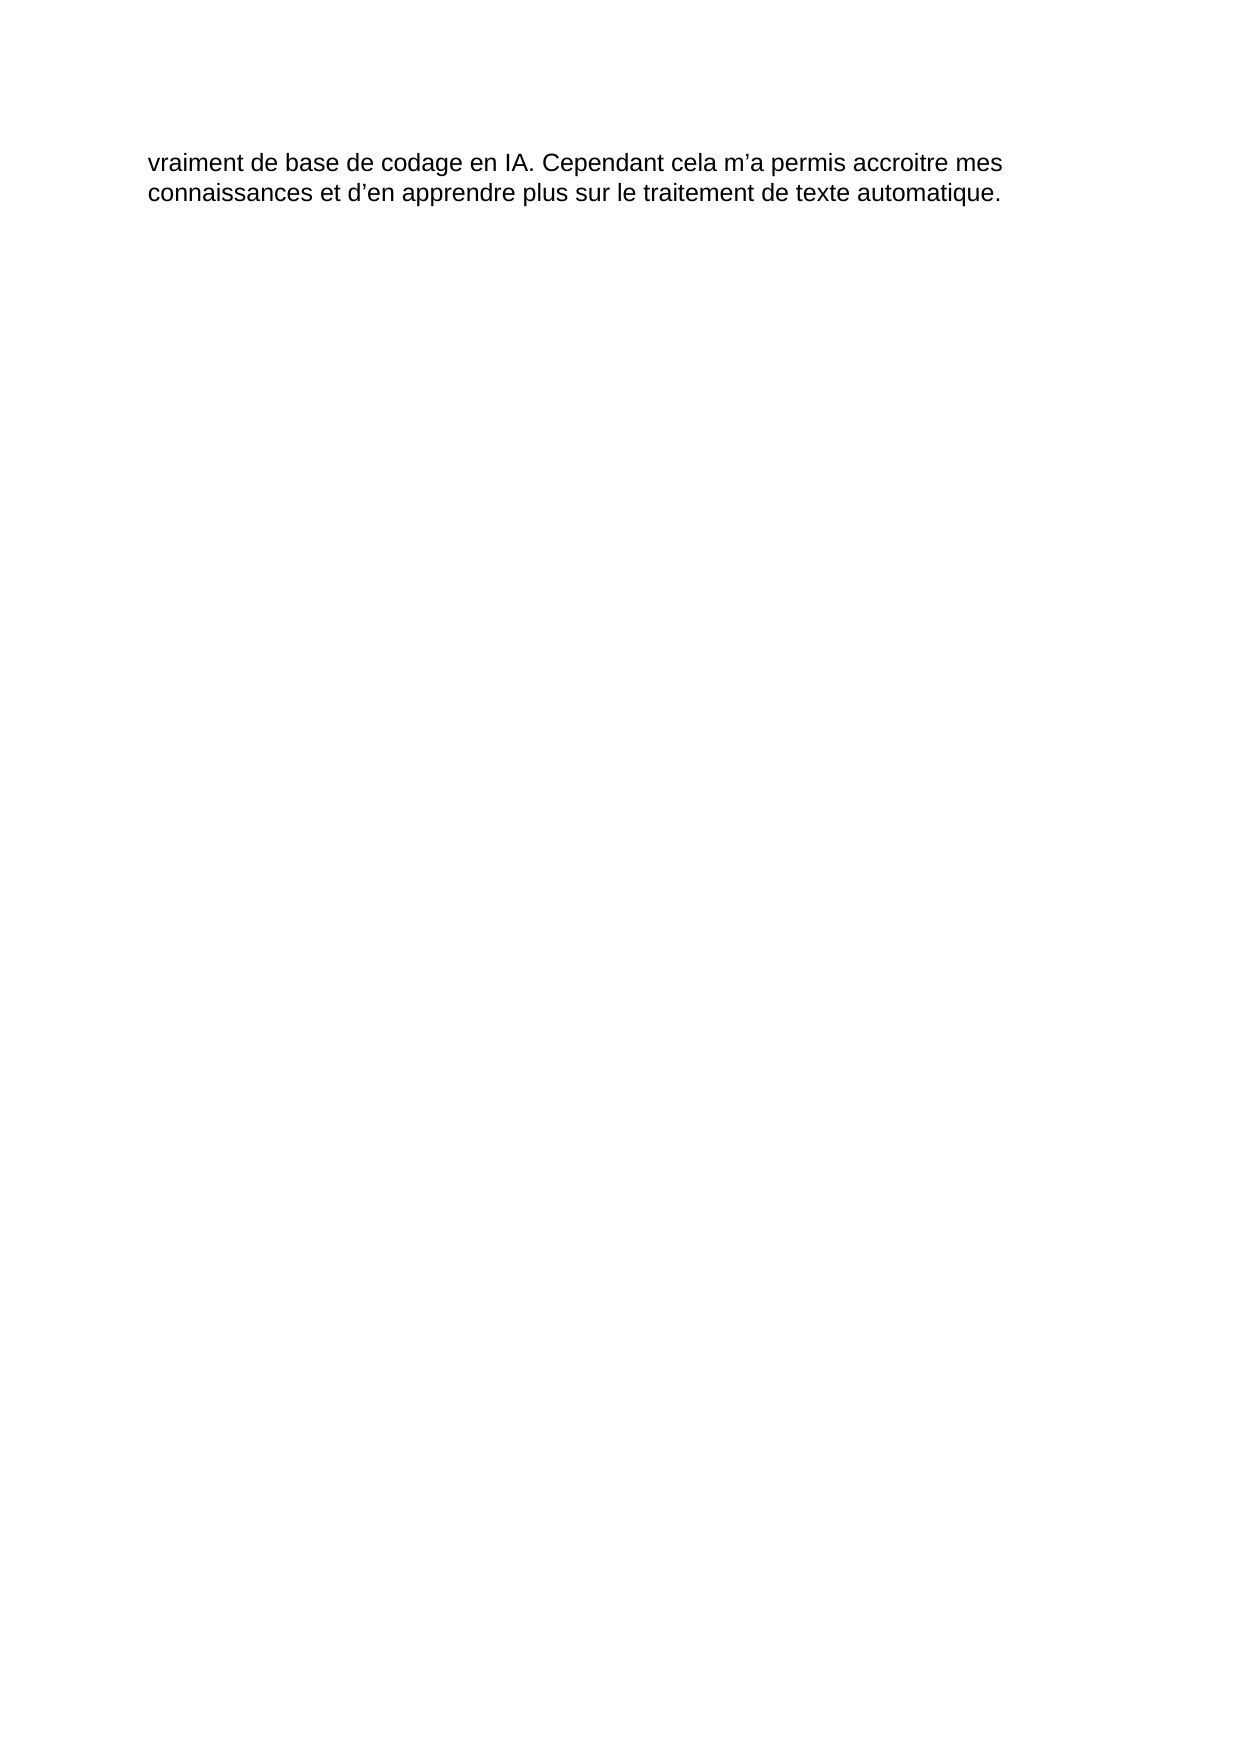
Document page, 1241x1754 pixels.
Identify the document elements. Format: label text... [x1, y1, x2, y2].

text vraiment de base de codage en IA. Cependant cela m’a permis accroitre mes connaissances et d’en apprendre plus sur le traitement de texte automatique. [148, 148, 1093, 207]
